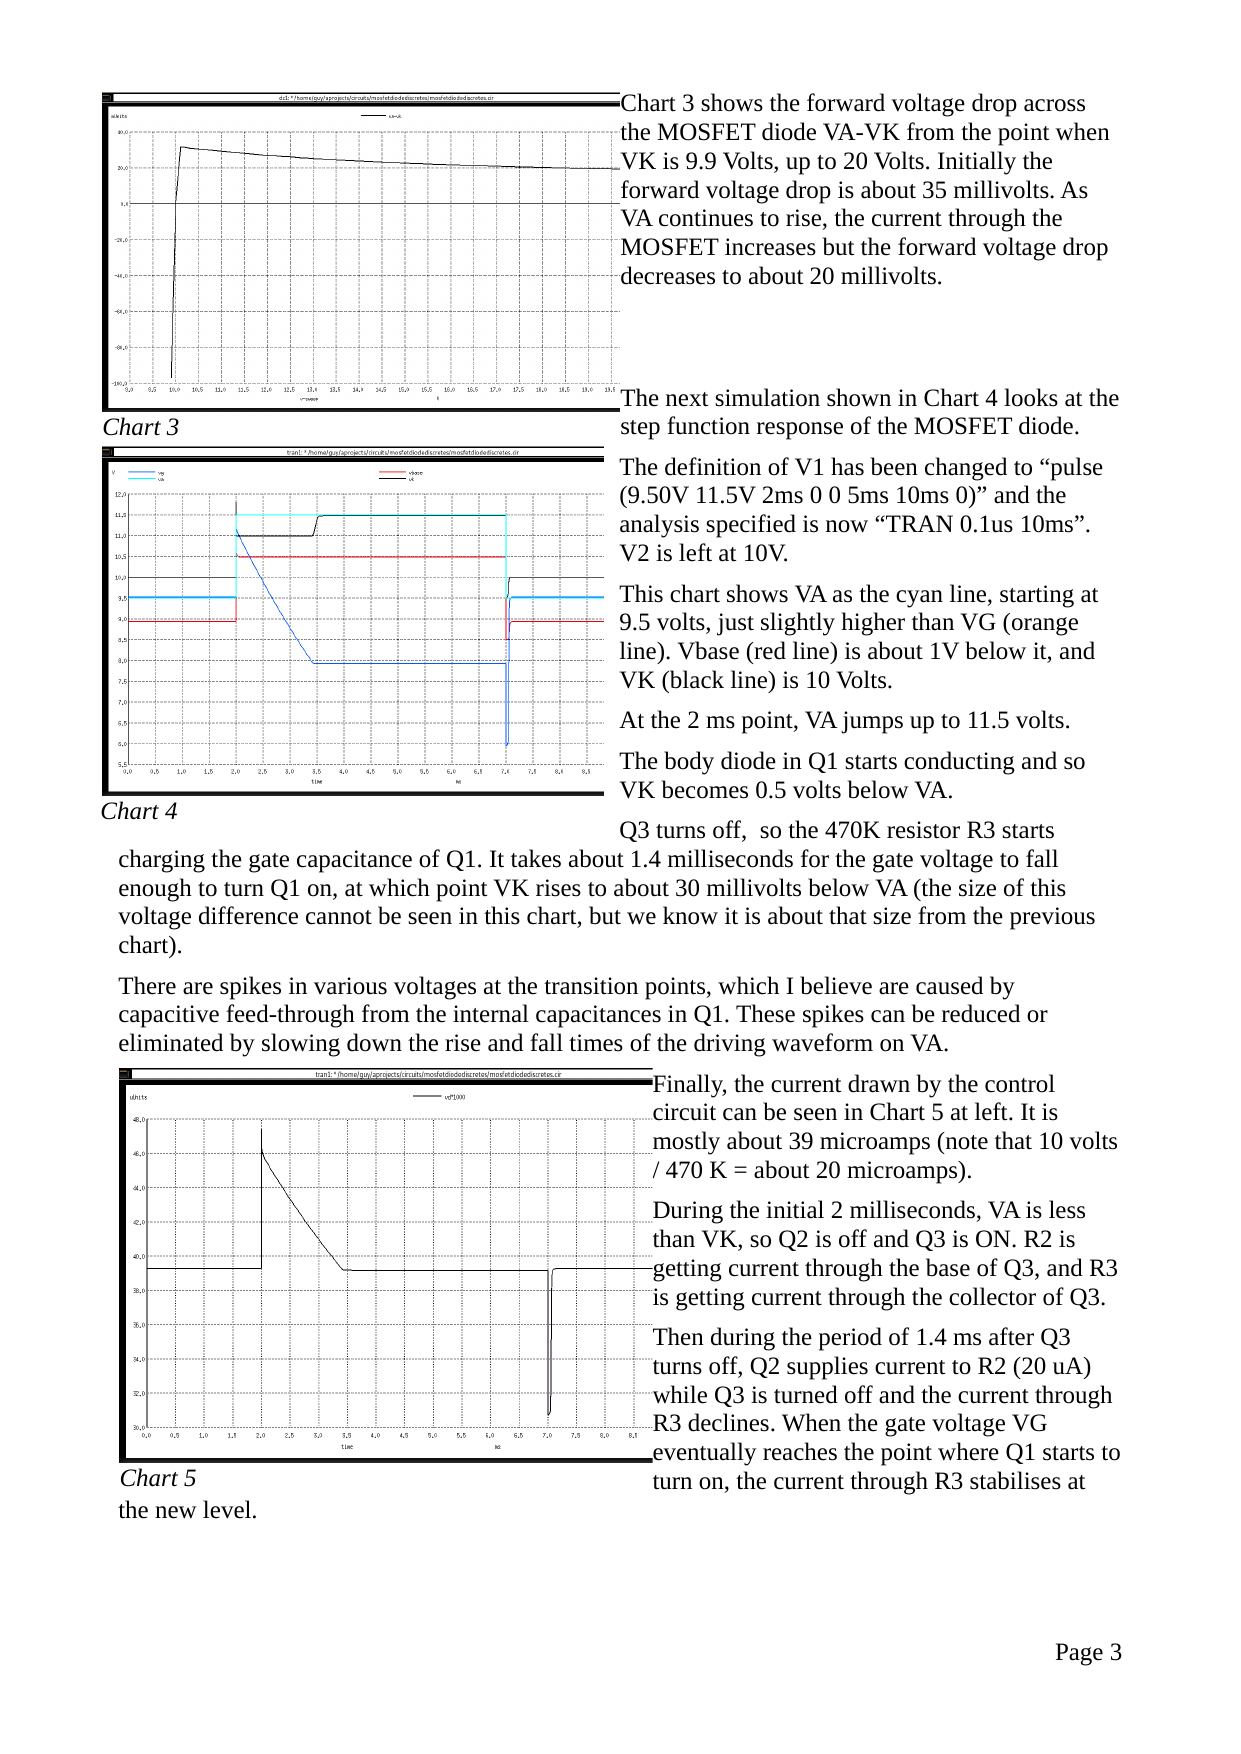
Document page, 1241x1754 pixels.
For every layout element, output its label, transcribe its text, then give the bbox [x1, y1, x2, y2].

text Then during the period of 1.4 ms after Q3 turns off, Q2 supplies current to R2 (20 uA) while Q3 is turned off and the current through R3 declines. When the gate voltage VG eventually reaches the point where Q1 starts to turn on, the current through R3 stabilises at the new level. [118, 1322, 1122, 1523]
text Finally, the current drawn by the control circuit can be seen in Chart 5 at left. It is mostly about 39 microamps (note that 10 volts / 470 K = about 20 microamps). [653, 1069, 1122, 1184]
text The body diode in Q1 starts conducting and so VK becomes 0.5 volts below VA. [619, 746, 1122, 803]
text There are spikes in various voltages at the transition points, which I believe are caused by capacitive feed-through from the internal capacitances in Q1. These spikes can be reduced or eliminated by slowing down the rise and fall times of the driving waveform on VA. [118, 971, 1122, 1057]
text Chart 3 [102, 412, 620, 441]
picture [102, 446, 604, 796]
text Chart 3 shows the forward voltage drop across the MOSFET diode VA-VK from the point when VK is 9.9 Volts, up to 20 Volts. Initially the forward voltage drop is about 35 millivolts. As VA continues to rise, the current through the MOSFET increases but the forward voltage drop decreases to about 20 millivolts. [118, 88, 1122, 290]
text During the initial 2 milliseconds, VA is less than VK, so Q2 is off and Q3 is ON. R2 is getting current through the base of Q3, and R3 is getting current through the collector of Q3. [653, 1196, 1122, 1311]
text The next simulation shown in Chart 4 looks at the step function response of the MOSFET diode. [620, 383, 1122, 440]
text This chart shows VA as the cyan line, starting at 9.5 volts, just slightly higher than VG (orange line). Vbase (red line) is about 1V below it, and VK (black line) is 10 Volts. [619, 579, 1122, 694]
text At the 2 ms point, VA jumps up to 11.5 volts. [619, 705, 1122, 734]
text Chart 4 [100, 459, 619, 825]
text Q3 turns off, so the 470K resistor R3 starts charging the gate capacitance of Q1. It takes about 1.4 milliseconds for the gate voltage to fall enough to turn Q1 on, at which point VK rises to about 30 millivolts below VA (the size of this voltage difference cannot be seen in this chart, but we know it is about that size from the previous chart). [118, 815, 1122, 959]
picture [102, 92, 620, 412]
text The definition of V1 has been changed to “pulse (9.50V 11.5V 2ms 0 0 5ms 10ms 0)” and the analysis specified is now “TRAN 0.1us 10ms”. V2 is left at 10V. [604, 447, 1122, 567]
text Chart 5 [119, 1463, 652, 1492]
picture [119, 1068, 653, 1463]
